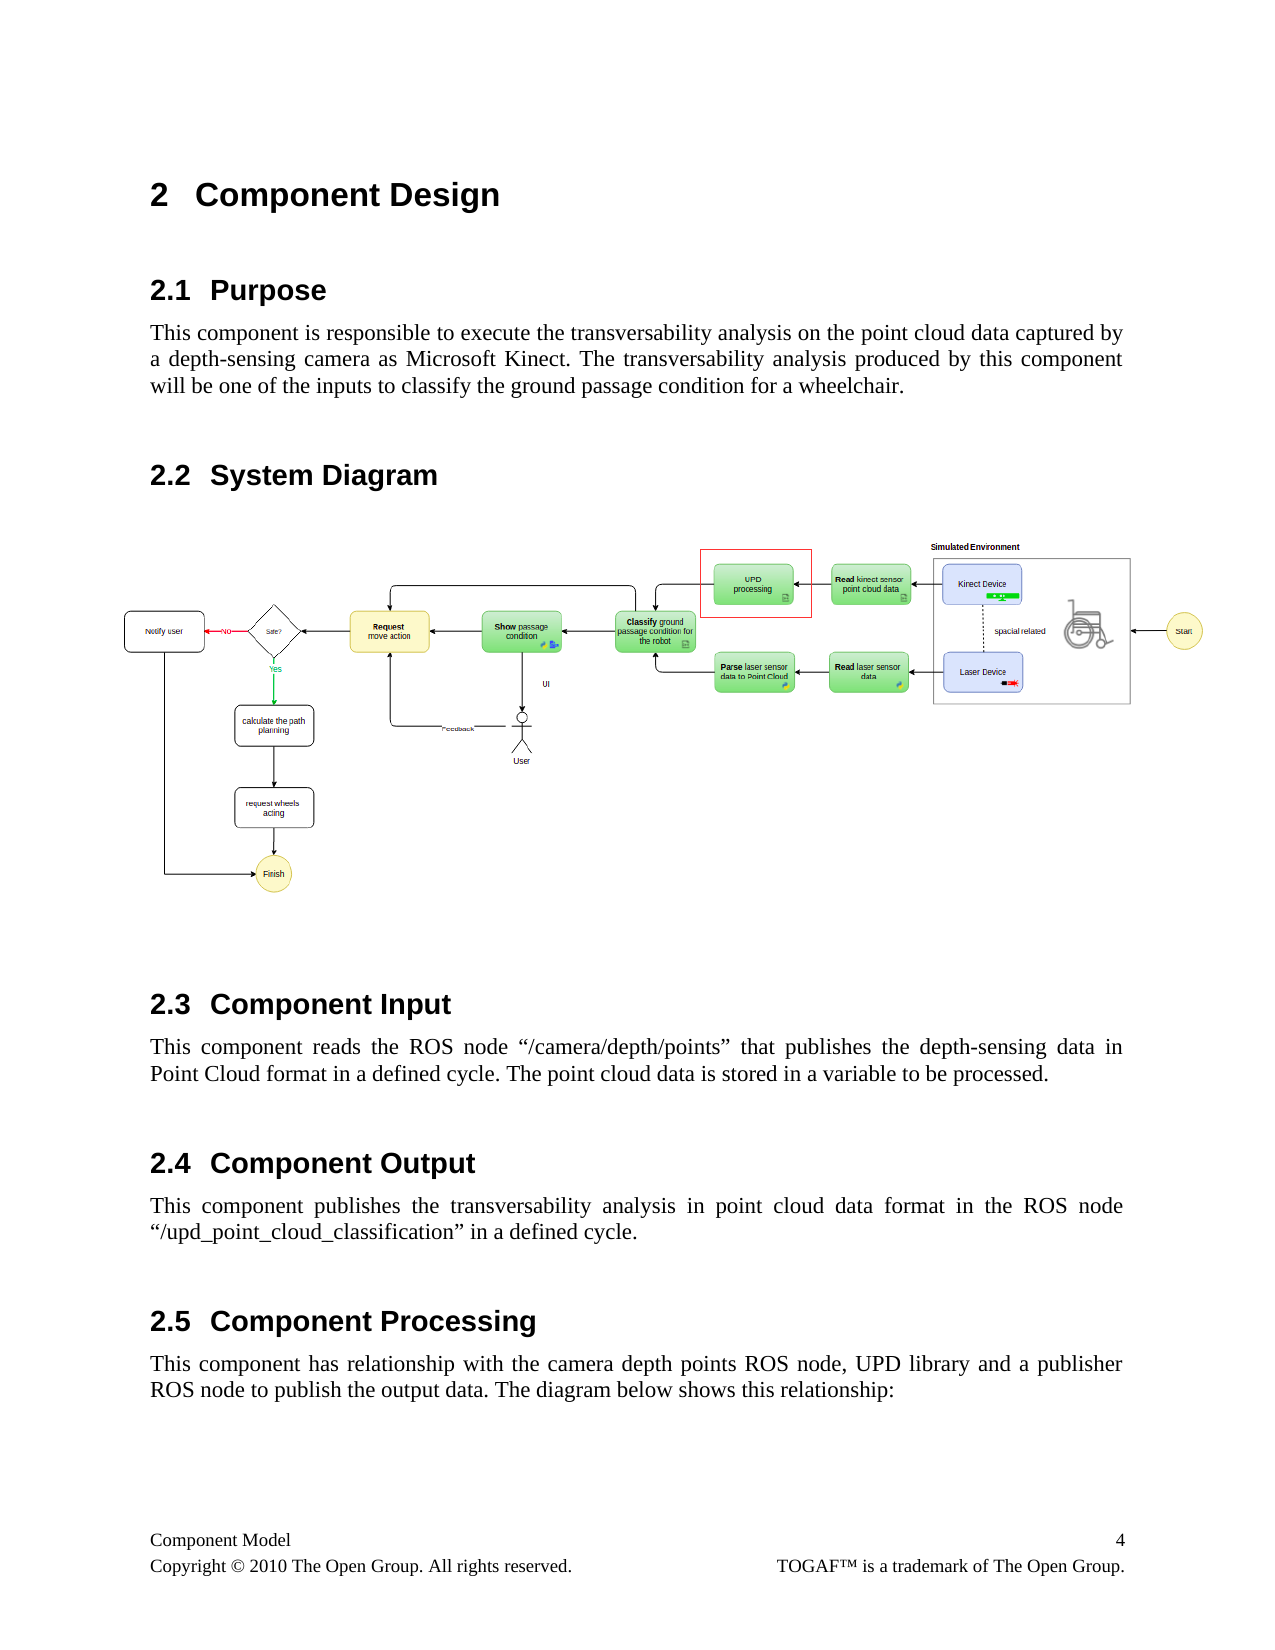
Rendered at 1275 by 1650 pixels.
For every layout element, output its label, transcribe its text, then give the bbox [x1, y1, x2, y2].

text This component reads the ROS node “/camera/depth/points” that publishes the depth-sensing data in Point Cloud format in a defined cycle. The point cloud data is stored in a variable to be processed. [150, 1033, 1125, 1086]
picture [119, 530, 1208, 902]
text This component publishes the transversability analysis in point cloud data format in the ROS node “/upd_point_cloud_classification” in a defined cycle. [150, 1192, 1125, 1244]
subtitle System Diagram [150, 458, 1125, 491]
subtitle Purpose [150, 273, 1125, 307]
subtitle Component Design [150, 175, 1125, 213]
subtitle Component Output [150, 1146, 1125, 1179]
subtitle Component Processing [150, 1304, 1125, 1338]
text This component has relationship with the camera depth points ROS node, UPD library and a publisher ROS node to publish the output data. The diagram below shows this relationship: [150, 1350, 1125, 1403]
text This component is responsible to execute the transversability analysis on the point cloud data captured by a depth-sensing camera as Microsoft Kinect. The transversability analysis produced by this component will be one of the inputs to classify the ground passage condition for a wheelchair. [150, 319, 1125, 398]
subtitle Component Input [150, 987, 1125, 1021]
